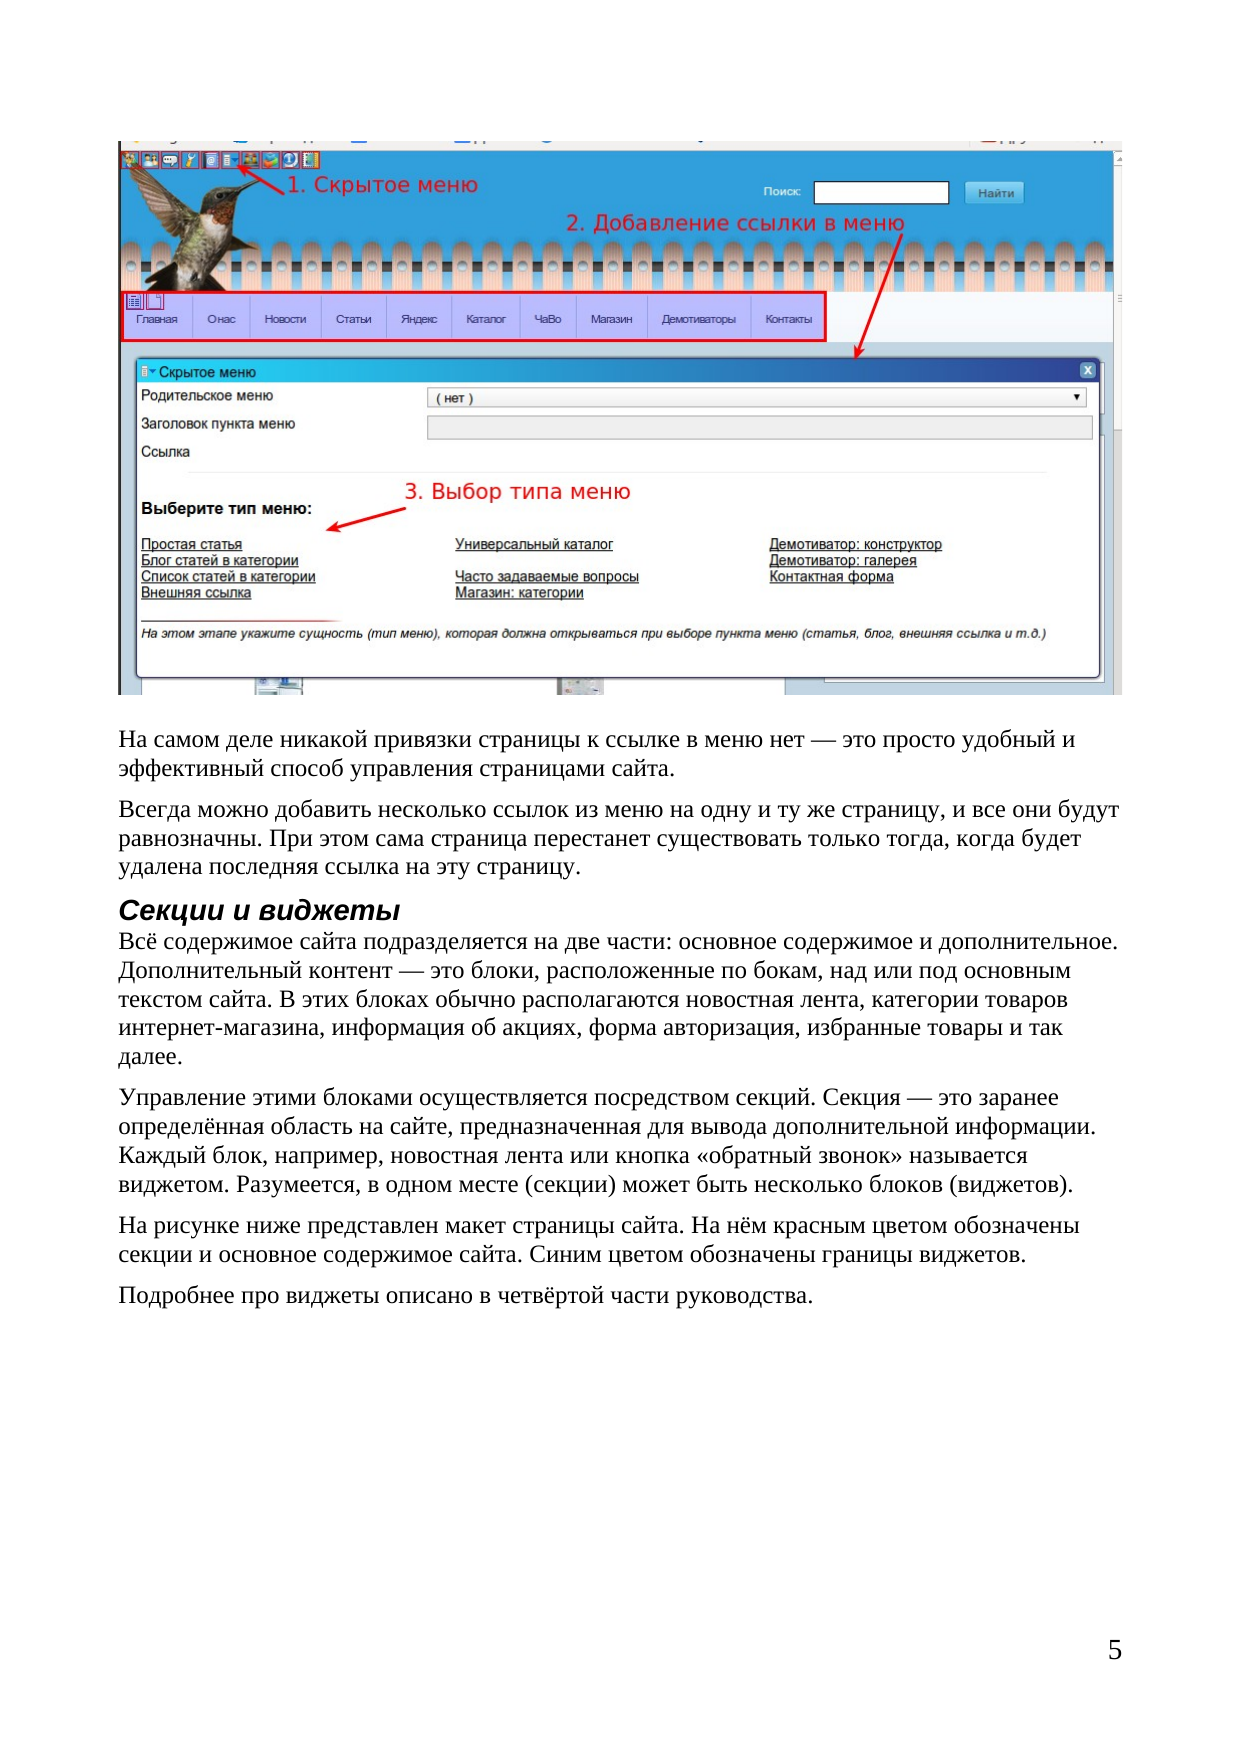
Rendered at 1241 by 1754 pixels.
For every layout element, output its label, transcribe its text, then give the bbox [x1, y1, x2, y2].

text [118, 118, 1122, 141]
text На самом деле никакой привязки страницы к ссылке в меню нет — это просто удобный и эффективный способ управления страницами сайта. [118, 695, 1122, 781]
subtitle Секции и виджеты [118, 893, 1122, 926]
text На рисунке ниже представлен макет страницы сайта. На нём красным цветом обозначены секции и основное содержимое сайта. Синим цветом обозначены границы виджетов. [118, 1210, 1122, 1267]
text Управление этими блоками осуществляется посредством секций. Секция — это заранее определённая область на сайте, предназначенная для вывода дополнительной информации. Каждый блок, например, новостная лента или кнопка «обратный звонок» называется виджетом. Разумеется, в одном месте (секции) может быть несколько блоков (виджетов). [118, 1082, 1122, 1197]
text Всегда можно добавить несколько ссылок из меню на одну и ту же страницу, и все они будут равнозначны. При этом сама страница перестанет существовать только тогда, когда будет удалена последняя ссылка на эту страницу. [118, 794, 1122, 880]
text Всё содержимое сайта подразделяется на две части: основное содержимое и дополнительное. Дополнительный контент — это блоки, расположенные по бокам, над или под основным текстом сайта. В этих блоках обычно располагаются новостная лента, категории товаров интернет-магазина, информация об акциях, форма авторизация, избранные товары и так далее. [118, 926, 1122, 1070]
picture [118, 141, 1123, 695]
text Подробнее про виджеты описано в четвёртой части руководства. [118, 1280, 1122, 1309]
